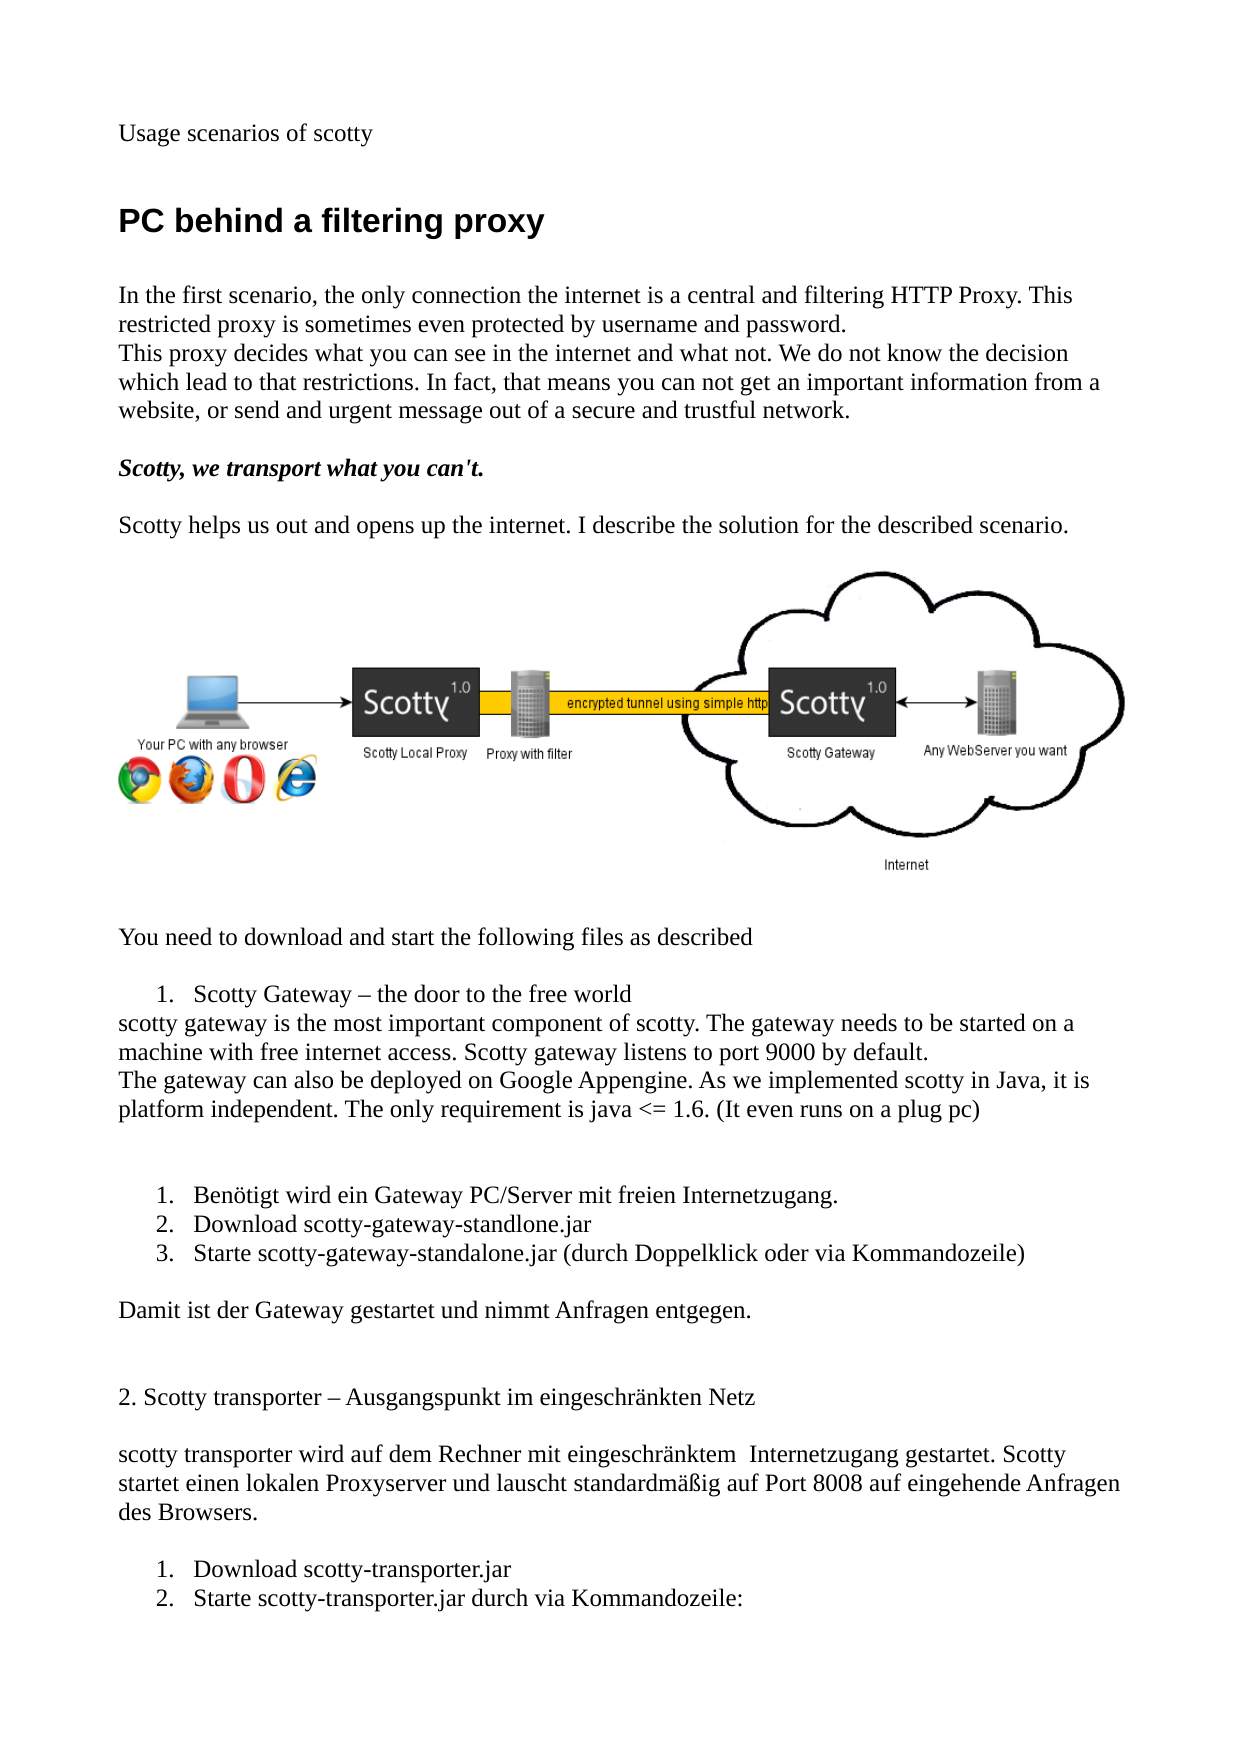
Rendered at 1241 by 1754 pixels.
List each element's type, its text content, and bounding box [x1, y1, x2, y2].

list Benötigt wird ein Gateway PC/Server mit freien Internetzugang. [156, 1181, 1122, 1209]
text The gateway can also be deployed on Google Appengine. As we implemented scotty in Java, it is platform independent. The only requirement is java <= 1.6. (It even runs on a plug pc) [118, 1066, 1122, 1123]
list Starte scotty-gateway-standalone.jar (durch Doppelklick oder via Kommandozeile) [156, 1238, 1122, 1267]
text 2. Scotty transporter – Ausgangspunkt im eingeschränkten Netz [118, 1382, 1122, 1411]
list Download scotty-transporter.jar [156, 1554, 1122, 1583]
text Scotty helps us out and opens up the internet. I describe the solution for the described scenario. [118, 511, 1122, 539]
text You need to download and start the following files as described [118, 922, 1122, 951]
list Starte scotty-transporter.jar durch via Kommandozeile: [156, 1583, 1122, 1612]
text Scotty, we transport what you can't. [118, 453, 1122, 482]
text Usage scenarios of scotty [118, 118, 1122, 147]
text In the first scenario, the only connection the internet is a central and filtering HTTP Proxy. This restricted proxy is sometimes even protected by username and password. [118, 281, 1122, 338]
text Damit ist der Gateway gestartet und nimmt Anfragen entgegen. [118, 1296, 1122, 1324]
list Scotty Gateway – the door to the free world [156, 979, 1122, 1008]
text scotty transporter wird auf dem Rechner mit eingeschränktem Internetzugang gestartet. Scotty startet einen lokalen Proxyserver und lauscht standardmäßig auf Port 8008 auf eingehende Anfragen des Browsers. [118, 1439, 1122, 1526]
text scotty gateway is the most important component of scotty. The gateway needs to be started on a machine with free internet access. Scotty gateway listens to port 9000 by default. [118, 1008, 1122, 1066]
text This proxy decides what you can see in the internet and what not. We do not know the decision which lead to that restrictions. In fact, that means you can not get an important information from a website, or send and urgent message out of a secure and trustful network. [118, 338, 1122, 424]
subtitle PC behind a filtering proxy [118, 201, 1122, 239]
list Download scotty-gateway-standlone.jar [156, 1209, 1122, 1238]
picture [98, 544, 1159, 893]
